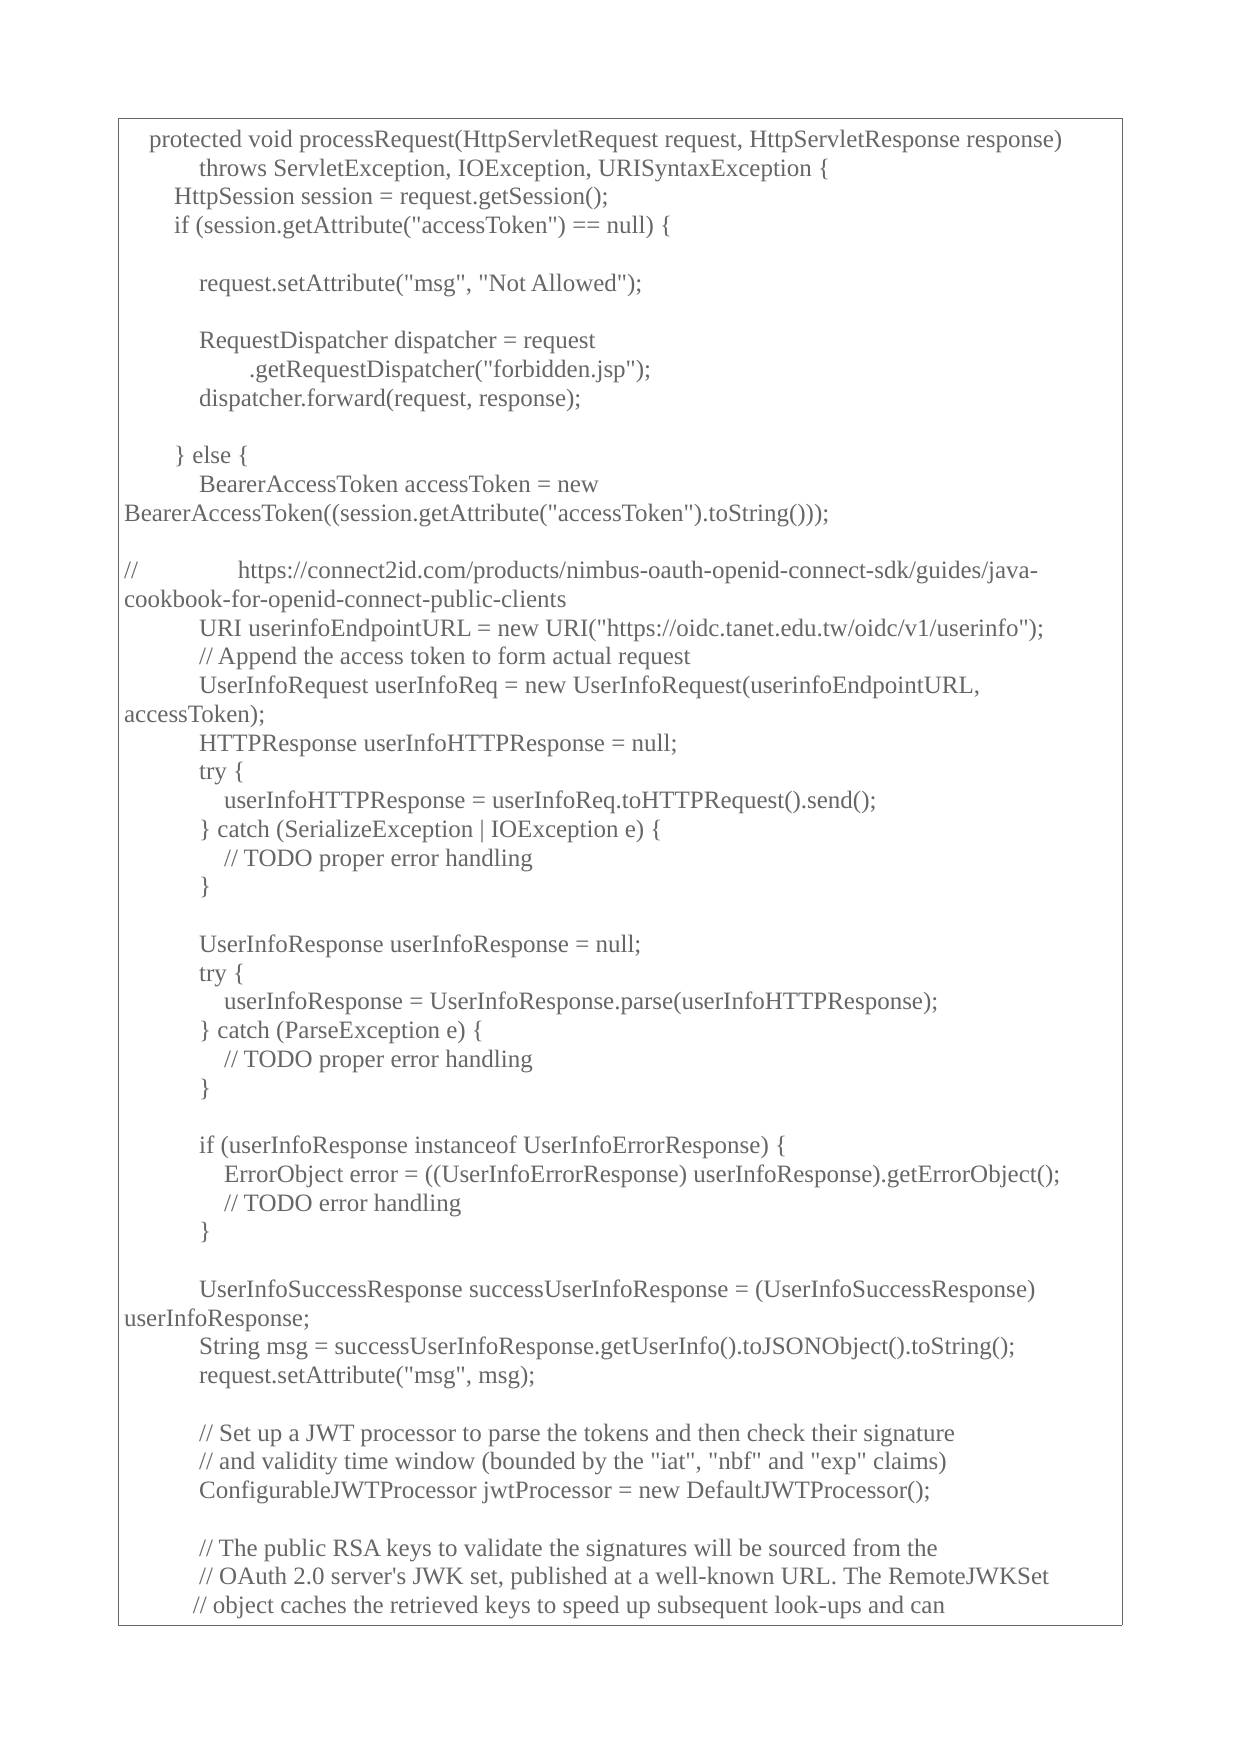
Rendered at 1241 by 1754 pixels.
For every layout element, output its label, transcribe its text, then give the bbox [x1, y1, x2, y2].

table_header protected void processRequest(HttpServletRequest request, HttpServletResponse response) throws ServletException, IOException, URISyntaxException { HttpSession session = request.getSession(); if (session.getAttribute("accessToken") == null) { request.setAttribute("msg", "Not Allowed"); RequestDispatcher dispatcher = request .getRequestDispatcher("forbidden.jsp"); dispatcher.forward(request, response); } else { BearerAccessToken accessToken = new BearerAccessToken((session.getAttribute("accessToken").toString())); // https://connect2id.com/products/nimbus-oauth-openid-connect-sdk/guides/java-cookbook-for-openid-connect-public-clients URI userinfoEndpointURL = new URI("https://oidc.tanet.edu.tw/oidc/v1/userinfo"); // Append the access token to form actual request UserInfoRequest userInfoReq = new UserInfoRequest(userinfoEndpointURL, accessToken); HTTPResponse userInfoHTTPResponse = null; try { userInfoHTTPResponse = userInfoReq.toHTTPRequest().send(); } catch (SerializeException | IOException e) { // TODO proper error handling } UserInfoResponse userInfoResponse = null; try { userInfoResponse = UserInfoResponse.parse(userInfoHTTPResponse); } catch (ParseException e) { // TODO proper error handling } if (userInfoResponse instanceof UserInfoErrorResponse) { ErrorObject error = ((UserInfoErrorResponse) userInfoResponse).getErrorObject(); // TODO error handling } UserInfoSuccessResponse successUserInfoResponse = (UserInfoSuccessResponse) userInfoResponse; String msg = successUserInfoResponse.getUserInfo().toJSONObject().toString(); request.setAttribute("msg", msg); // Set up a JWT processor to parse the tokens and then check their signature // and validity time window (bounded by the "iat", "nbf" and "exp" claims) ConfigurableJWTProcessor jwtProcessor = new DefaultJWTProcessor(); // The public RSA keys to validate the signatures will be sourced from the // OAuth 2.0 server's JWK set, published at a well-known URL. The RemoteJWKSet // object caches the retrieved keys to speed up subsequent look-ups and can [119, 119, 1122, 1625]
